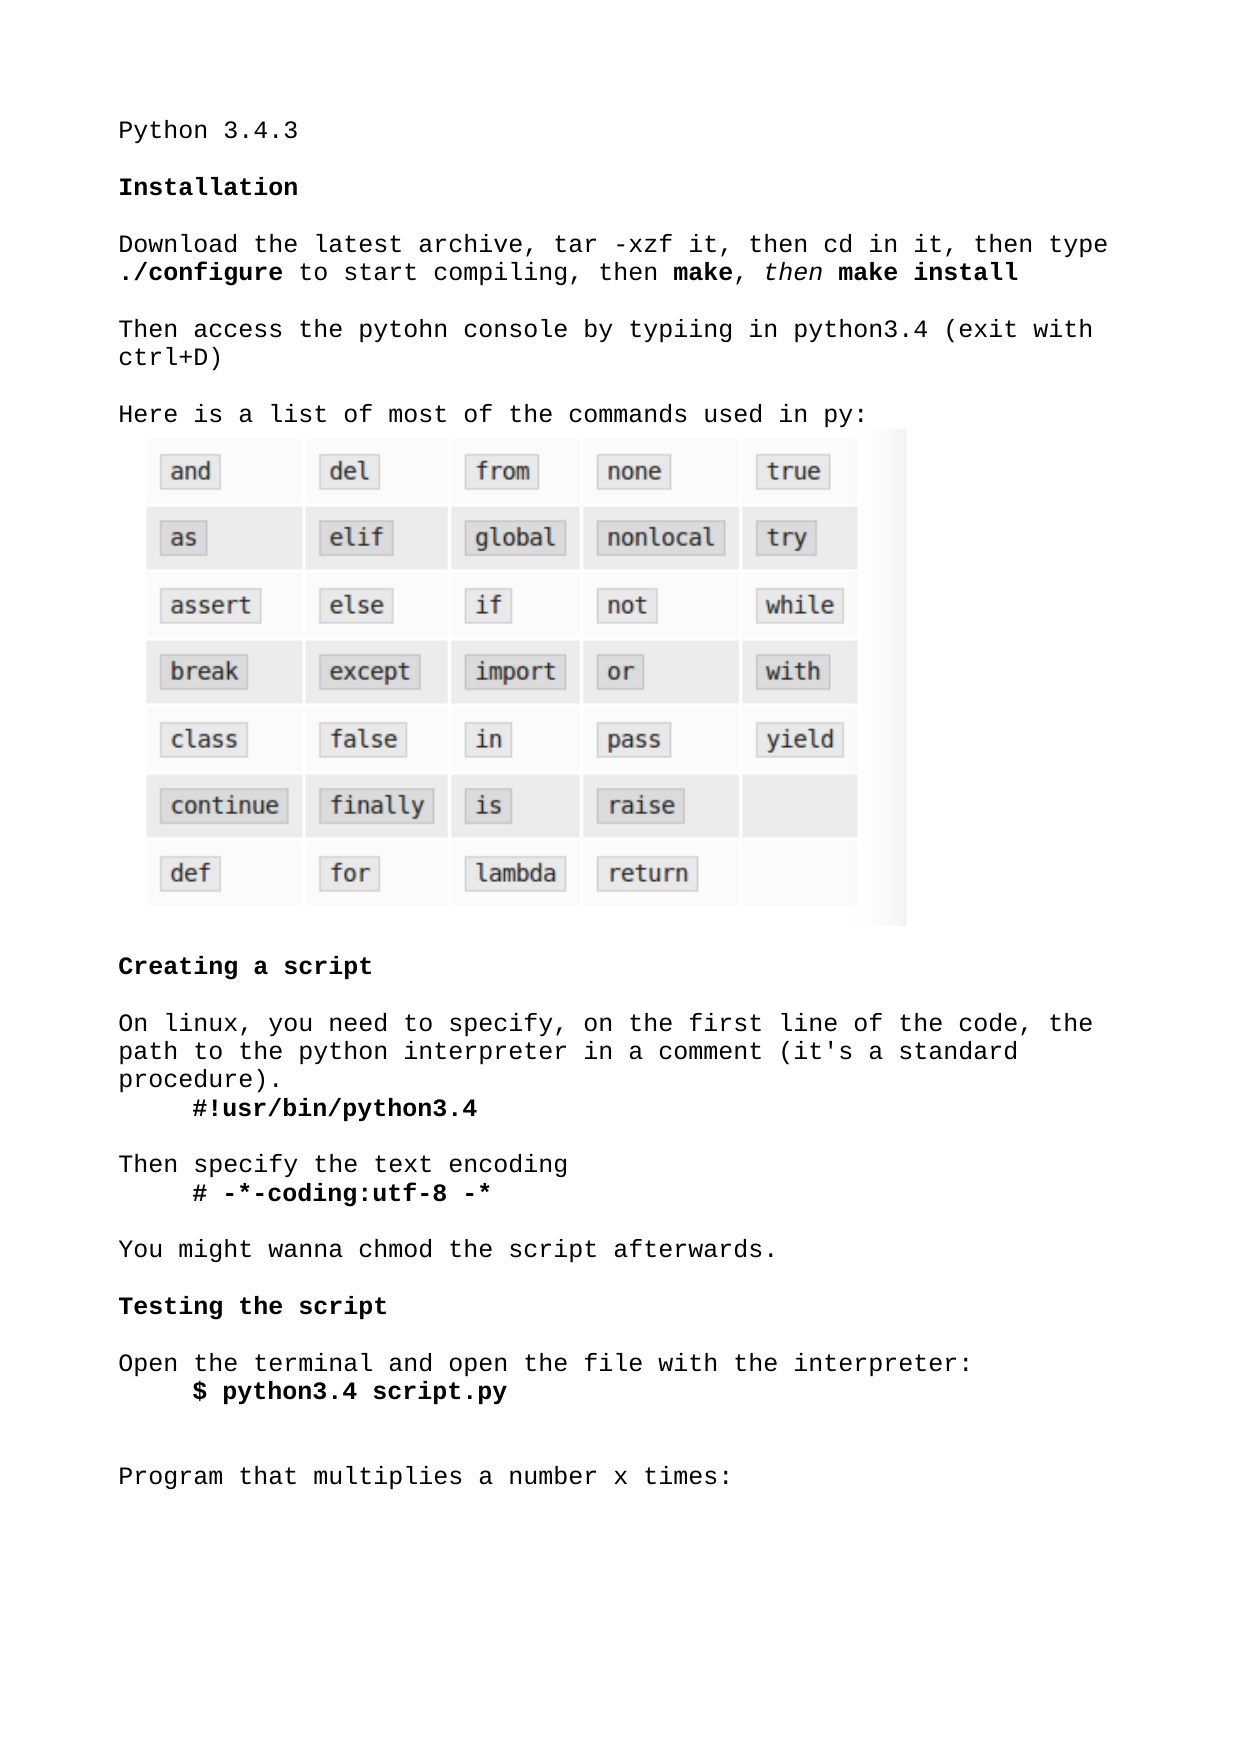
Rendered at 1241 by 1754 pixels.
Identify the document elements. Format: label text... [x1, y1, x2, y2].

text #!usr/bin/python3.4 [118, 1095, 1122, 1124]
text Here is a list of most of the commands used in py: [118, 401, 1122, 430]
text Python 3.4.3 [118, 118, 1122, 146]
picture [118, 429, 907, 926]
text Testing the script [118, 1294, 1122, 1322]
text Download the latest archive, tar -xzf it, then cd in it, then type ./configure to start compiling, then make, then make install [118, 231, 1122, 288]
text Then access the pytohn console by typiing in python3.4 (exit with ctrl+D) [118, 316, 1122, 373]
text On linux, you need to specify, on the first line of the code, the path to the python interpreter in a comment (it's a standard procedure). [118, 1010, 1122, 1095]
text Then specify the text encoding [118, 1152, 1122, 1180]
text You might wanna chmod the script afterwards. [118, 1237, 1122, 1265]
text Installation [118, 175, 1122, 203]
text # -*-coding:utf-8 -* [118, 1180, 1122, 1209]
text Program that multiplies a number x times: [118, 1464, 1122, 1492]
text Creating a script [118, 954, 1122, 982]
text $ python3.4 script.py [118, 1379, 1122, 1407]
text Open the terminal and open the file with the interpreter: [118, 1350, 1122, 1379]
